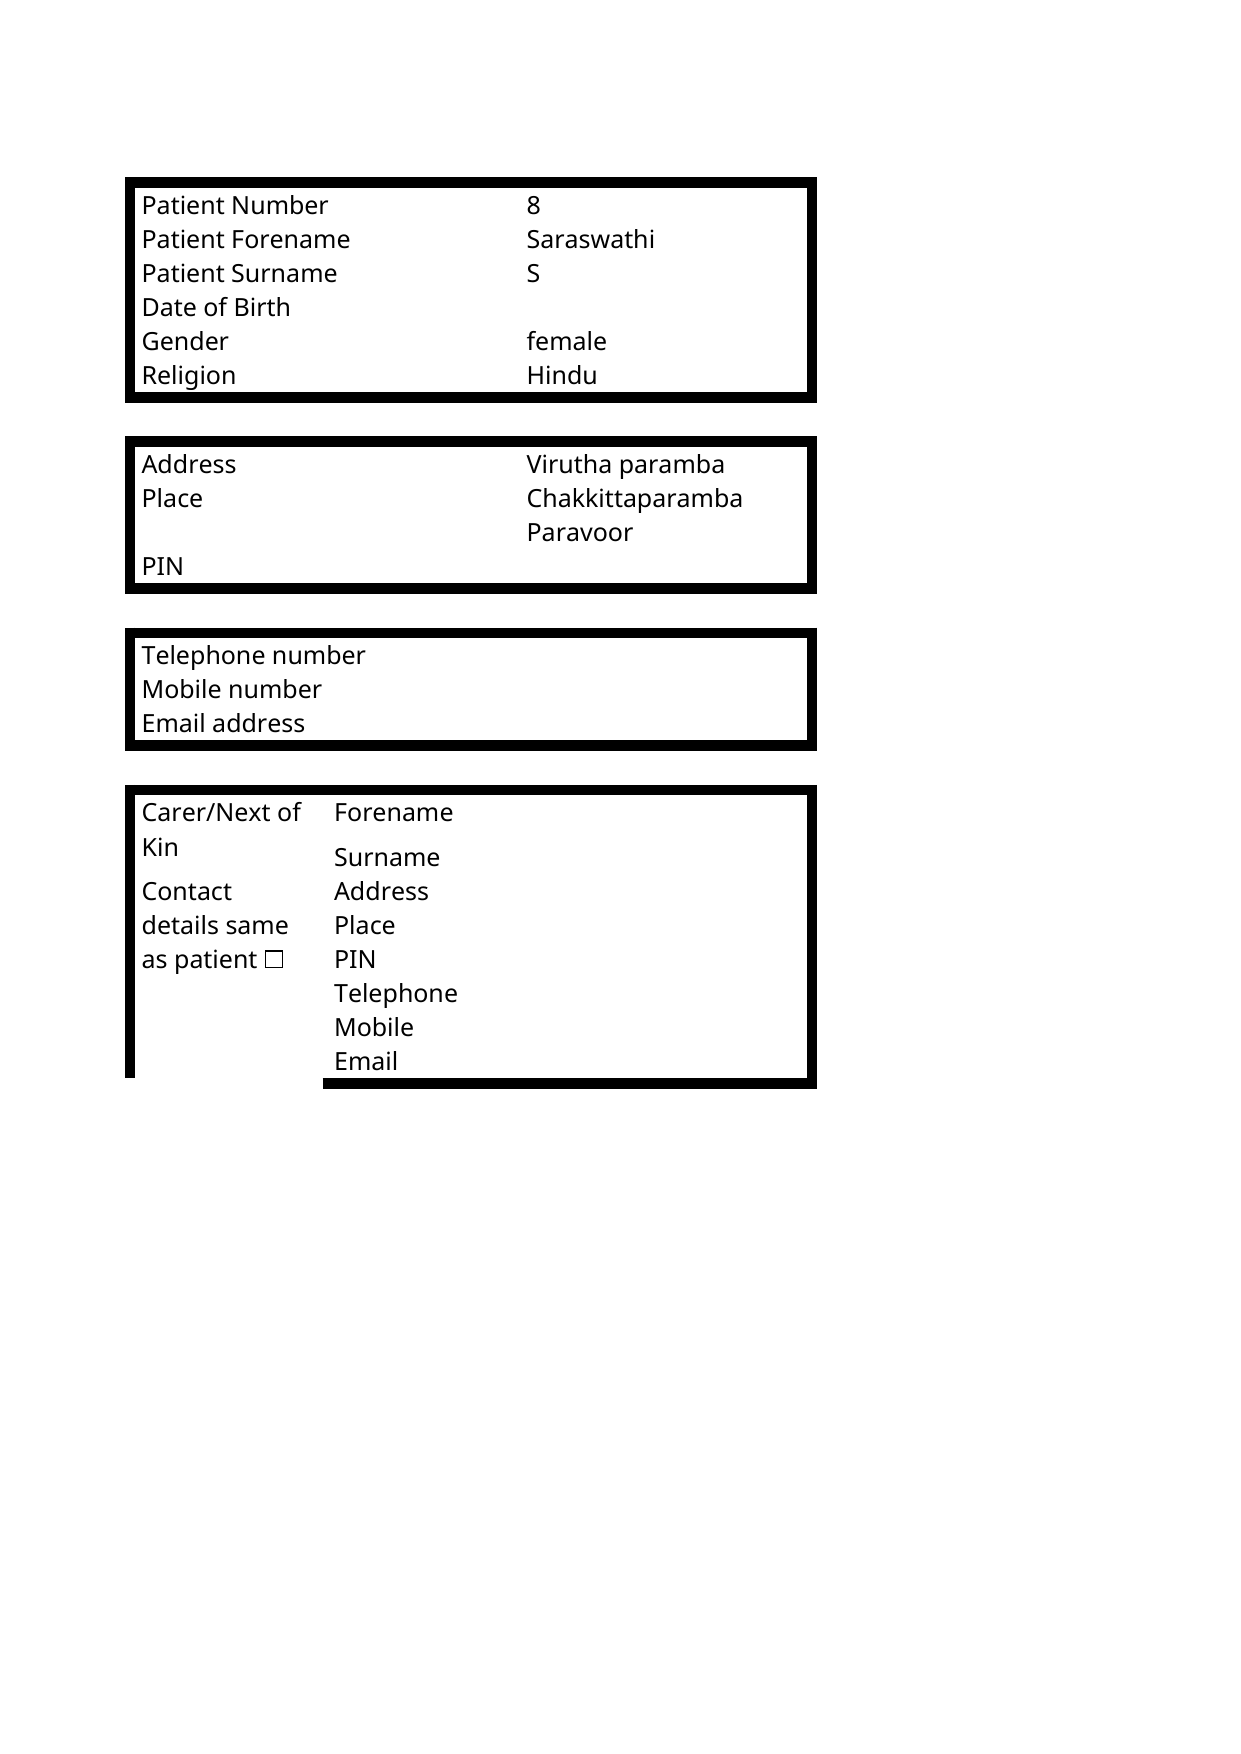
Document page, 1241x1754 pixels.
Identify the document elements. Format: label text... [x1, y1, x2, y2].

table_cell [515, 976, 807, 1010]
table_cell [515, 874, 807, 908]
table_cell [515, 908, 807, 942]
table_cell Address [323, 874, 515, 908]
table_header Telephone number [135, 638, 515, 672]
table_cell Surname [323, 829, 515, 874]
table_header Carer/Next of Kin [135, 795, 323, 874]
table_cell [515, 290, 807, 324]
table_cell PIN [323, 942, 515, 976]
table_header Virutha paramba [515, 447, 807, 481]
table_cell female [515, 324, 807, 358]
table_cell Gender [135, 324, 515, 358]
table_cell Email address [135, 706, 515, 740]
table_cell Chakkittaparamba Paravoor [515, 481, 807, 549]
table_cell Contact details same as patient [135, 874, 323, 1078]
table_cell Mobile number [135, 672, 515, 706]
table_cell PIN [135, 549, 515, 583]
table_cell Saraswathi [515, 222, 807, 256]
table_cell [515, 672, 807, 706]
table_cell Email [323, 1044, 515, 1078]
table_cell Place [135, 481, 515, 549]
table_cell [515, 1044, 807, 1078]
table_cell Patient Surname [135, 256, 515, 290]
table_header 8 [515, 188, 807, 222]
table_header [515, 638, 807, 672]
table_header Forename [323, 795, 515, 829]
table_cell Place [323, 908, 515, 942]
table_cell Hindu [515, 358, 807, 392]
table_cell Religion [135, 358, 515, 392]
table_cell [515, 1010, 807, 1044]
table_header [515, 795, 807, 829]
table_header Address [135, 447, 515, 481]
table_cell Telephone [323, 976, 515, 1010]
table_cell Mobile [323, 1010, 515, 1044]
table_cell [515, 942, 807, 976]
table_cell [515, 706, 807, 740]
table_cell [515, 549, 807, 583]
table_cell Patient Forename [135, 222, 515, 256]
table_cell Date of Birth [135, 290, 515, 324]
table_cell S [515, 256, 807, 290]
table_cell [515, 829, 807, 874]
table_header Patient Number [135, 188, 515, 222]
